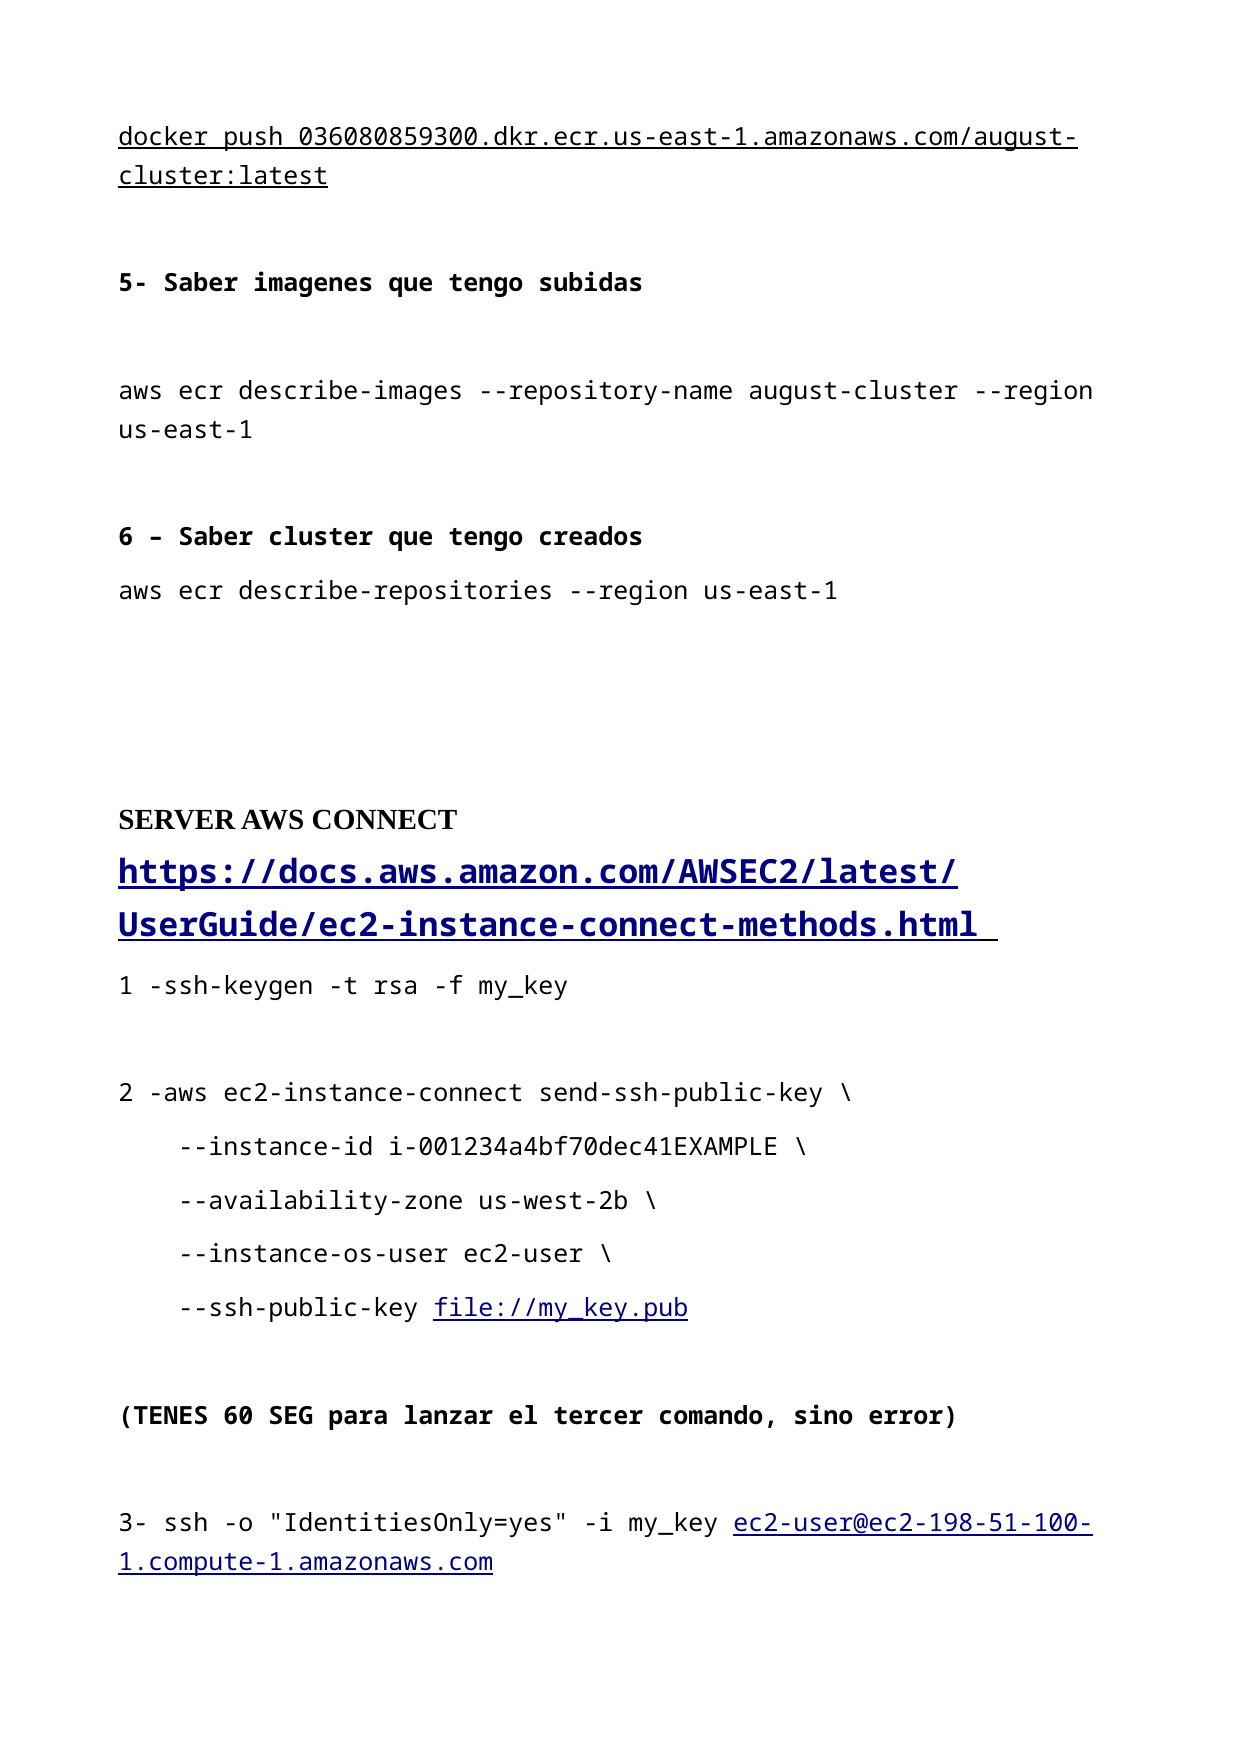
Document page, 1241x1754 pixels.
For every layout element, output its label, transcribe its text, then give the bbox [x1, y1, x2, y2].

text docker push 036080859300.dkr.ecr.us-east-1.amazonaws.com/august-cluster:latest [118, 118, 1122, 191]
text --instance-id i-001234a4bf70dec41EXAMPLE \ [118, 1128, 1122, 1163]
text 6 – Saber cluster que tengo creados [118, 519, 1122, 553]
subtitle SERVER AWS CONNECT [118, 802, 1122, 836]
text 2 -aws ec2-instance-connect send-ssh-public-key \ [118, 1075, 1122, 1109]
text --ssh-public-key file://my_key.pub [118, 1290, 1122, 1324]
text (TENES 60 SEG para lanzar el tercer comando, sino error) [118, 1397, 1122, 1431]
text 3- ssh -o "IdentitiesOnly=yes" -i my_key ec2-user@ec2-198-51-100-1.compute-1.amazonaws.com [118, 1505, 1122, 1578]
text aws ecr describe-repositories --region us-east-1 [118, 573, 1122, 607]
text https://docs.aws.amazon.com/AWSEC2/latest/UserGuide/ec2-instance-connect-methods.html [118, 848, 1122, 946]
text 5- Saber imagenes que tengo subidas [118, 265, 1122, 299]
text aws ecr describe-images --repository-name august-cluster --region us-east-1 [118, 372, 1122, 446]
text --availability-zone us-west-2b \ [118, 1182, 1122, 1216]
text --instance-os-user ec2-user \ [118, 1236, 1122, 1270]
text 1 -ssh-keygen -t rsa -f my_key [118, 967, 1122, 1001]
